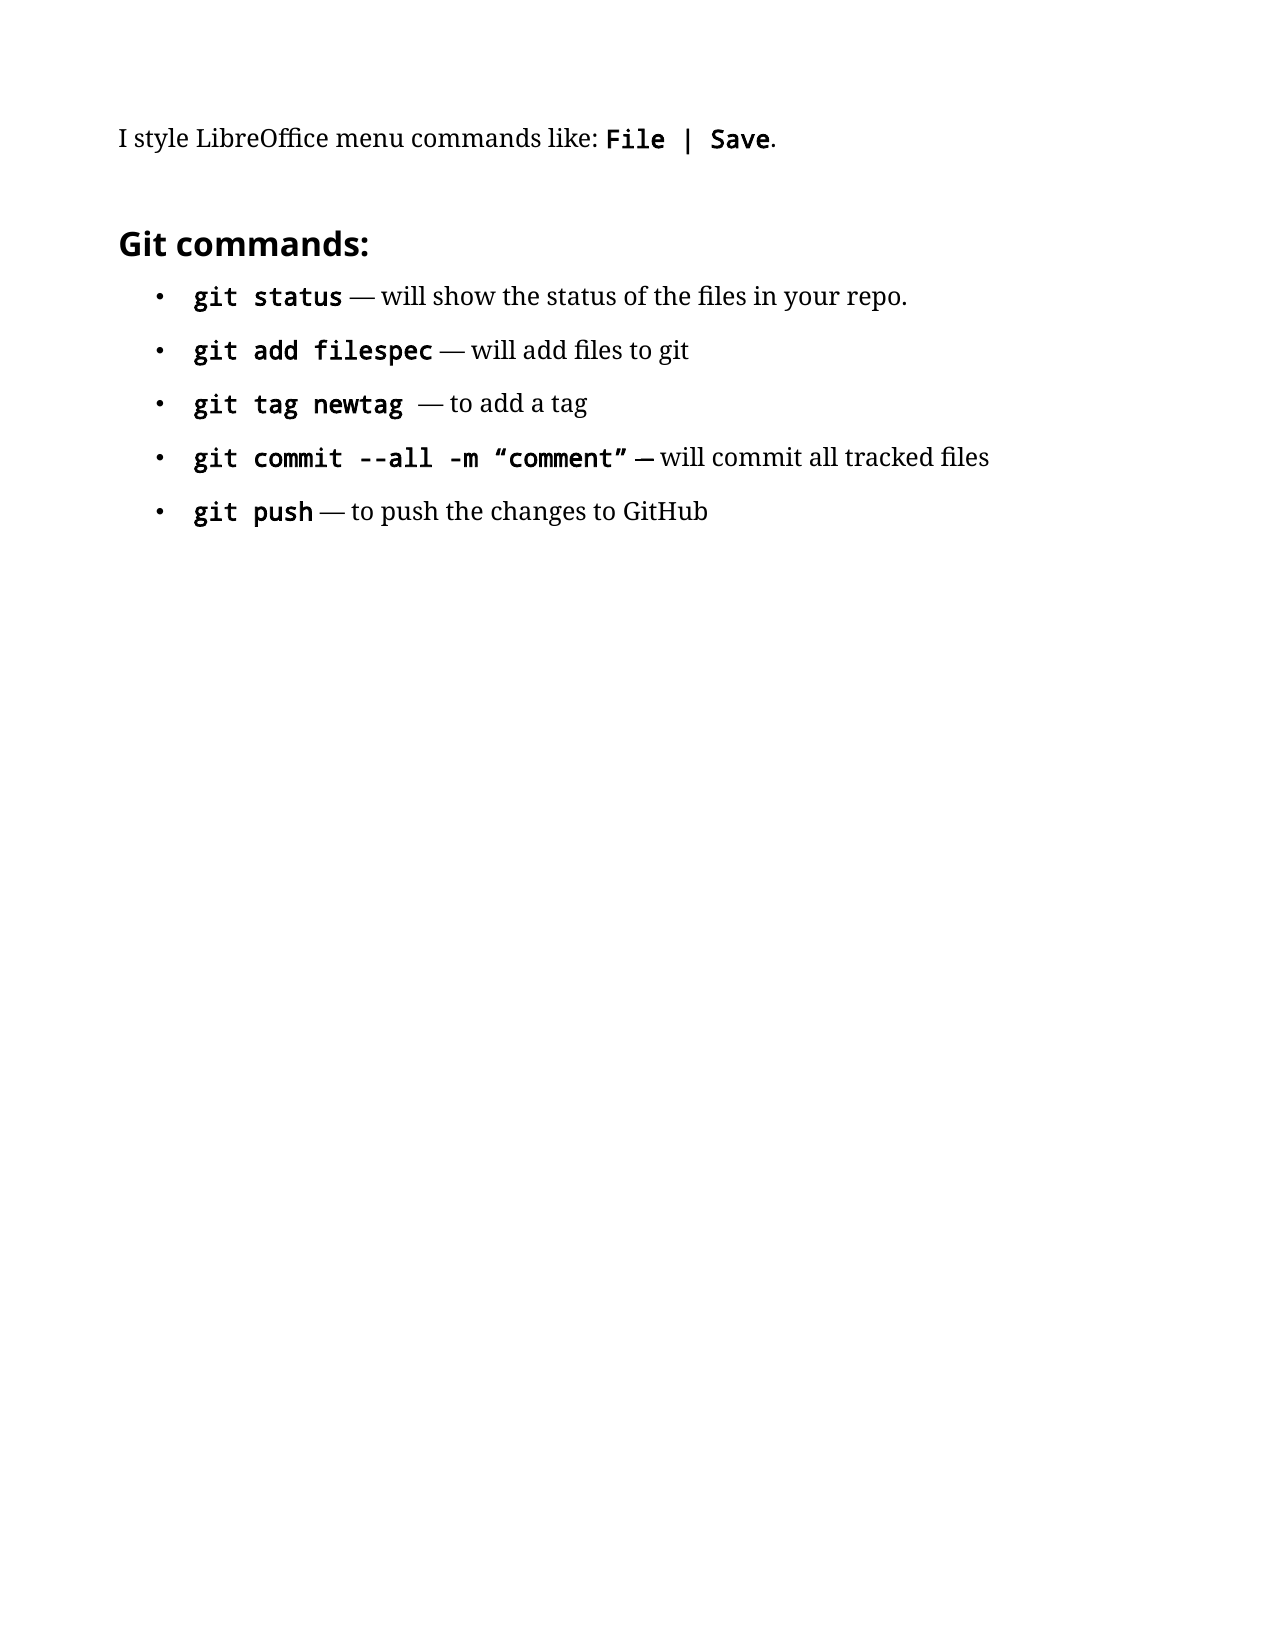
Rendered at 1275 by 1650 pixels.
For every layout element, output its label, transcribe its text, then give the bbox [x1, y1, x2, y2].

list git commit --all -m “comment” – will commit all tracked files [156, 440, 1157, 474]
list git push — to push the changes to GitHub [156, 494, 1157, 528]
subtitle Git commands: [118, 220, 1157, 266]
list git status — will show the status of the files in your repo. [156, 279, 1157, 313]
list I style LibreOffice menu commands like: File | Save. [118, 121, 1157, 155]
list git tag newtag — to add a tag [156, 386, 1157, 420]
list git add filespec — will add files to git [156, 332, 1157, 366]
